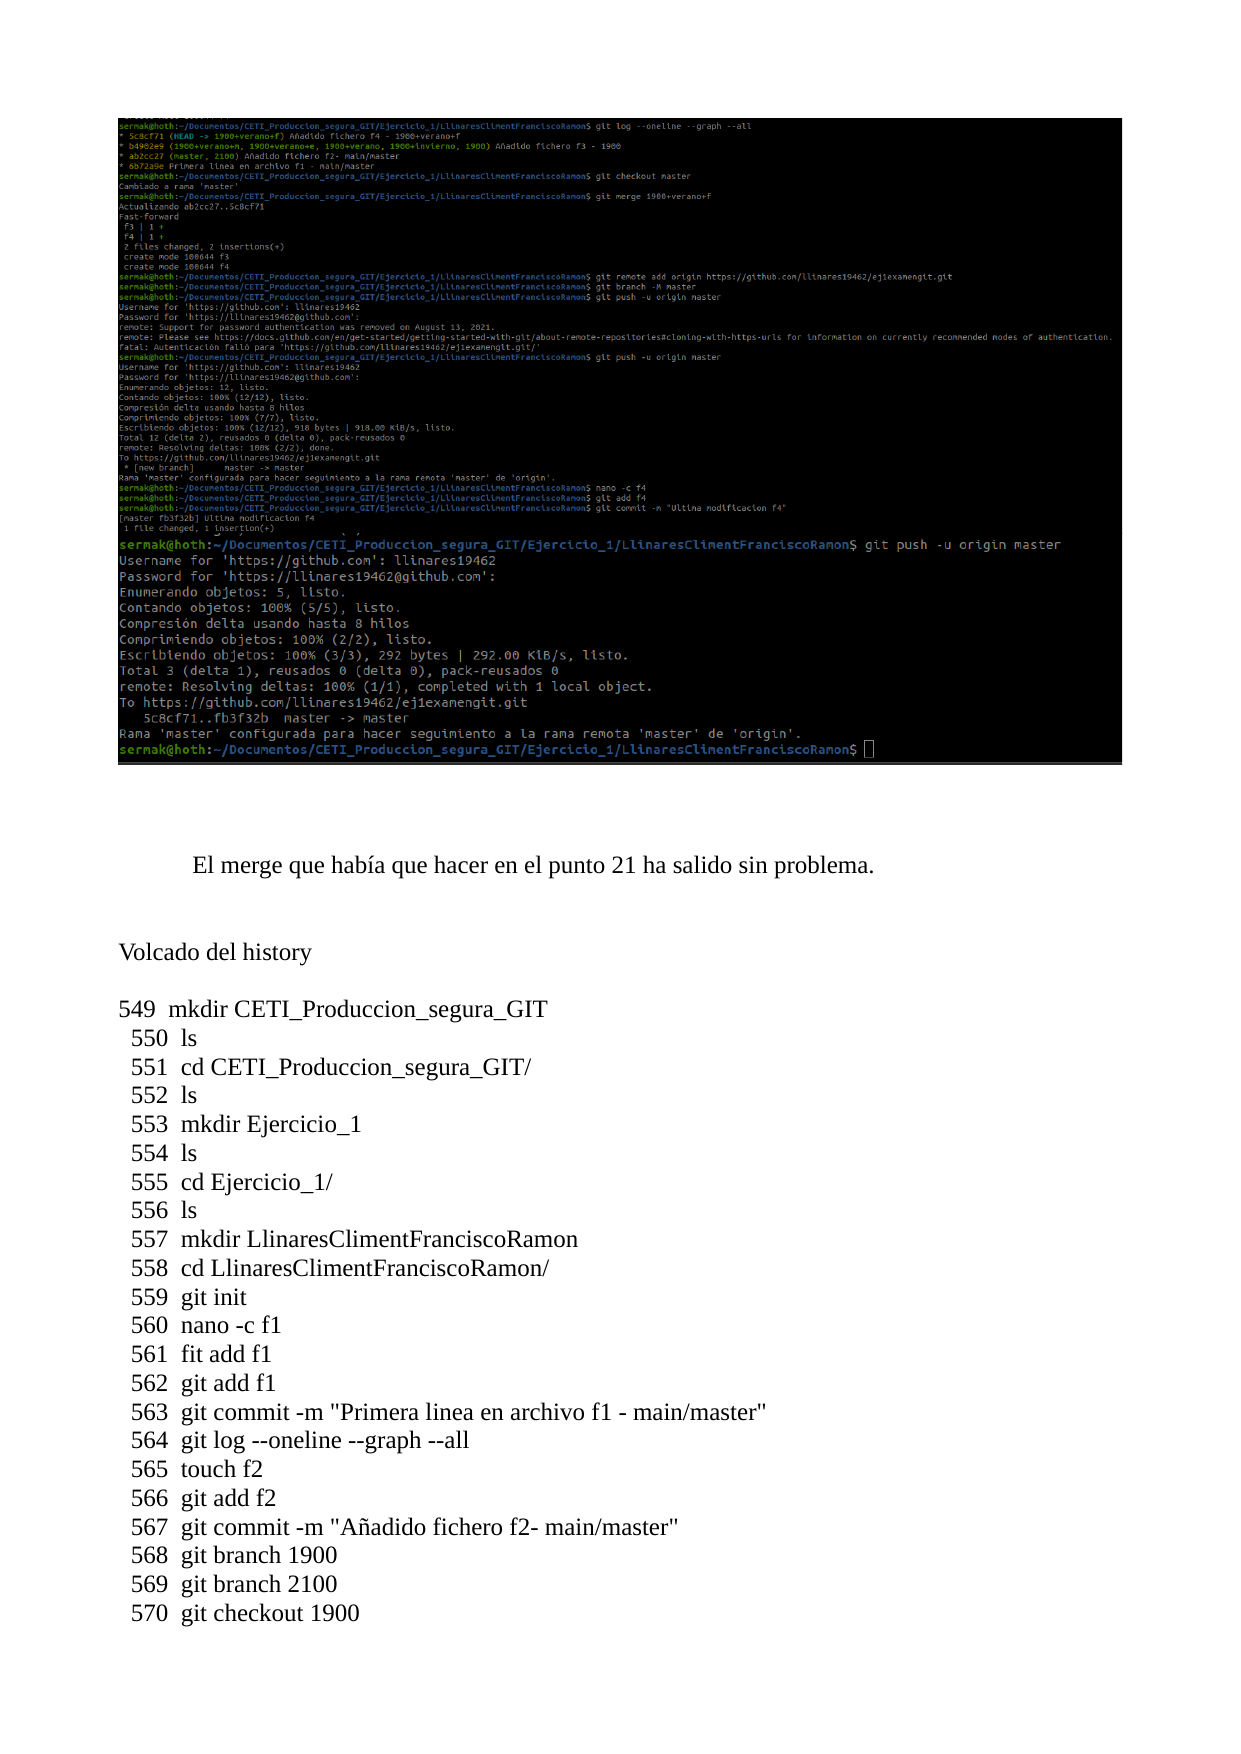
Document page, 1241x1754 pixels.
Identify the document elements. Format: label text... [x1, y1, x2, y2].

text 563 git commit -m "Primera linea en archivo f1 - main/master" [118, 1397, 1122, 1425]
text 564 git log --oneline --graph --all [118, 1425, 1122, 1454]
text 569 git branch 2100 [118, 1569, 1122, 1598]
text 551 cd CETI_Produccion_segura_GIT/ [118, 1052, 1122, 1080]
text 565 touch f2 [118, 1454, 1122, 1483]
text 566 git add f2 [118, 1483, 1122, 1512]
text 550 ls [118, 1023, 1122, 1052]
text 556 ls [118, 1195, 1122, 1224]
text 570 git checkout 1900 [118, 1598, 1122, 1627]
text 562 git add f1 [118, 1368, 1122, 1397]
text 554 ls [118, 1138, 1122, 1167]
text 555 cd Ejercicio_1/ [118, 1167, 1122, 1195]
picture [118, 118, 1123, 765]
text 560 nano -c f1 [118, 1310, 1122, 1339]
text 561 fit add f1 [118, 1339, 1122, 1368]
text 559 git init [118, 1282, 1122, 1310]
text El merge que había que hacer en el punto 21 ha salido sin problema. [118, 850, 1122, 879]
text 567 git commit -m "Añadido fichero f2- main/master" [118, 1512, 1122, 1540]
text 552 ls [118, 1080, 1122, 1109]
text Volcado del history [118, 937, 1122, 965]
text 553 mkdir Ejercicio_1 [118, 1109, 1122, 1138]
text 549 mkdir CETI_Produccion_segura_GIT [118, 994, 1122, 1023]
text 558 cd LlinaresClimentFranciscoRamon/ [118, 1253, 1122, 1282]
text 568 git branch 1900 [118, 1540, 1122, 1569]
text 557 mkdir LlinaresClimentFranciscoRamon [118, 1224, 1122, 1253]
